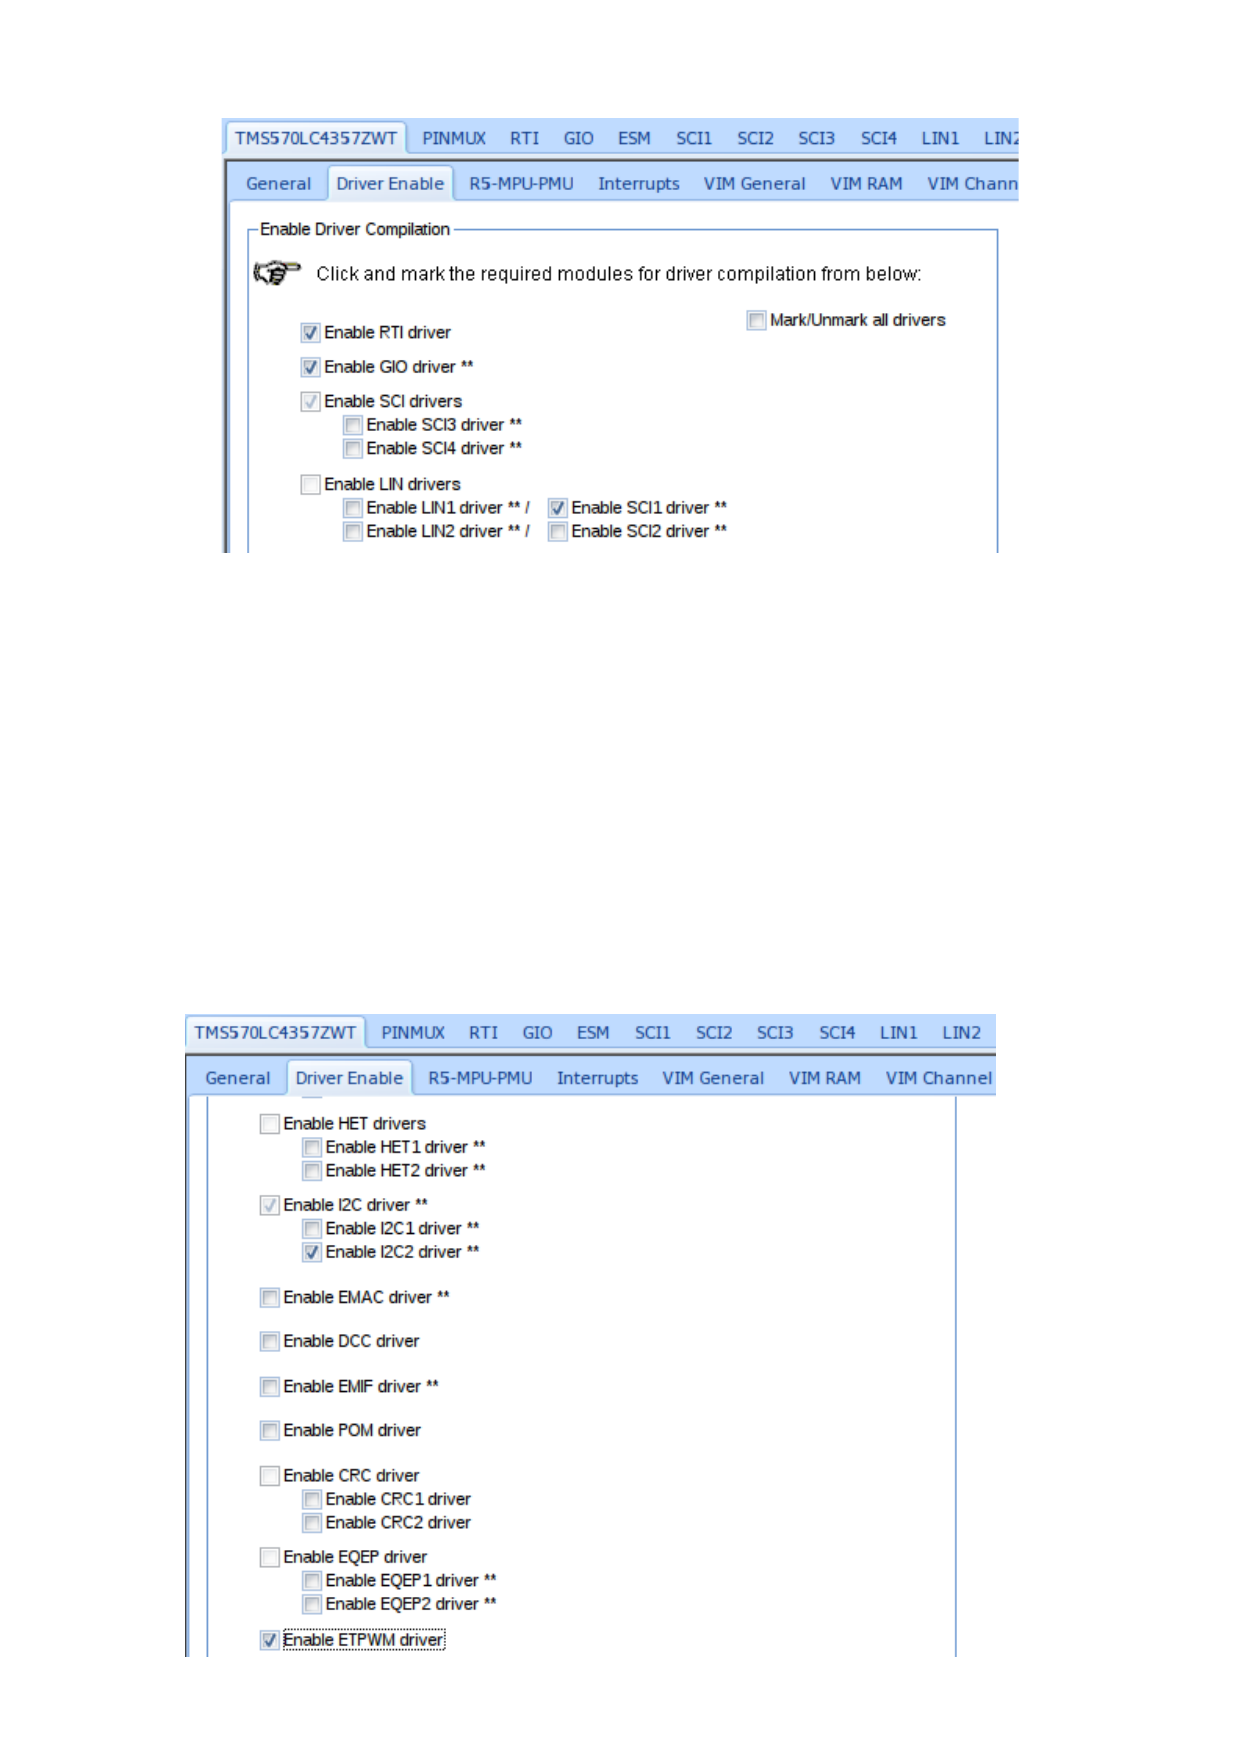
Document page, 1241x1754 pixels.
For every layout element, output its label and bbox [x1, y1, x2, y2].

picture [185, 1014, 996, 1657]
picture [221, 118, 1019, 553]
